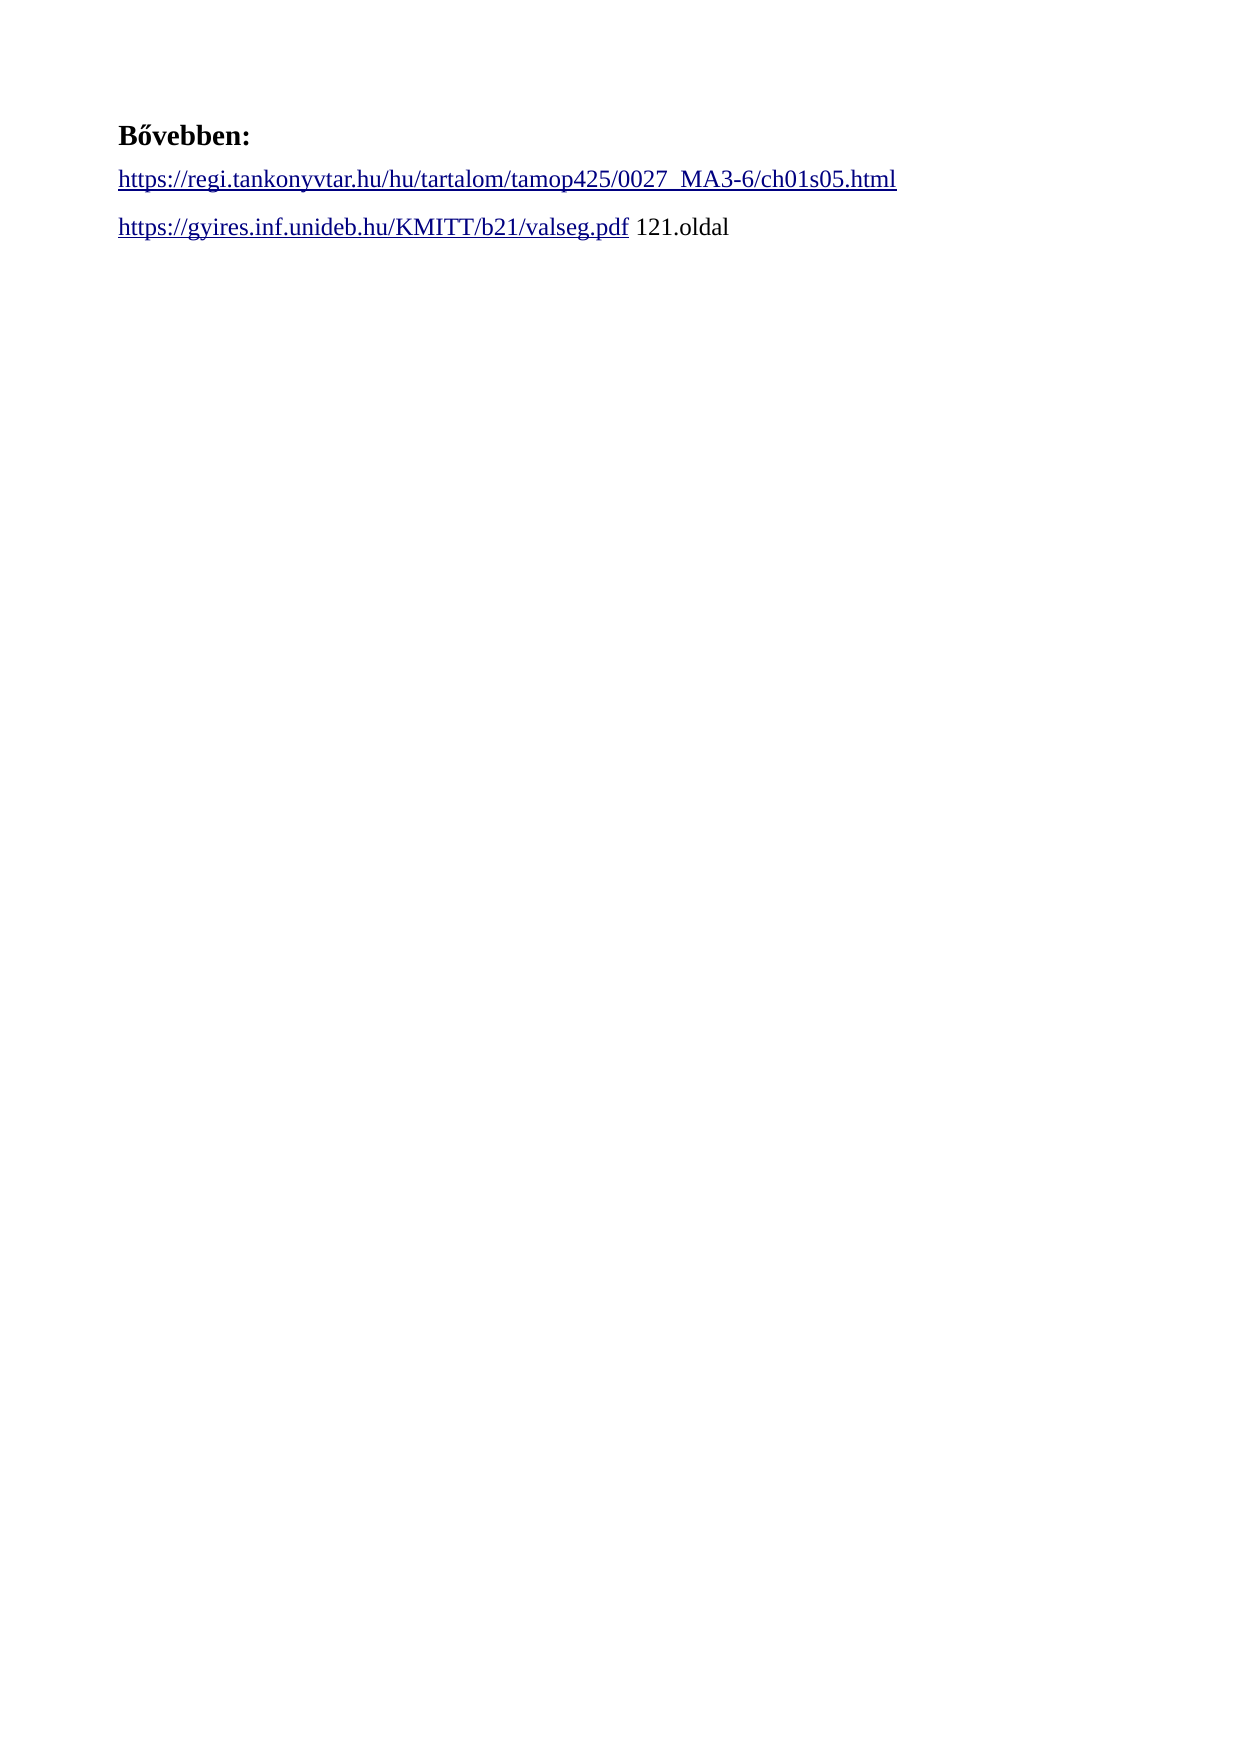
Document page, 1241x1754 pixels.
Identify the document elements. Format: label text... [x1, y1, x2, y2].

subtitle https://gyires.inf.unideb.hu/KMITT/b21/valseg.pdf 121.oldal [118, 212, 1122, 241]
subtitle https://regi.tankonyvtar.hu/hu/tartalom/tamop425/0027_MA3-6/ch01s05.html [118, 164, 1122, 193]
subtitle Bővebben: [118, 118, 1122, 152]
